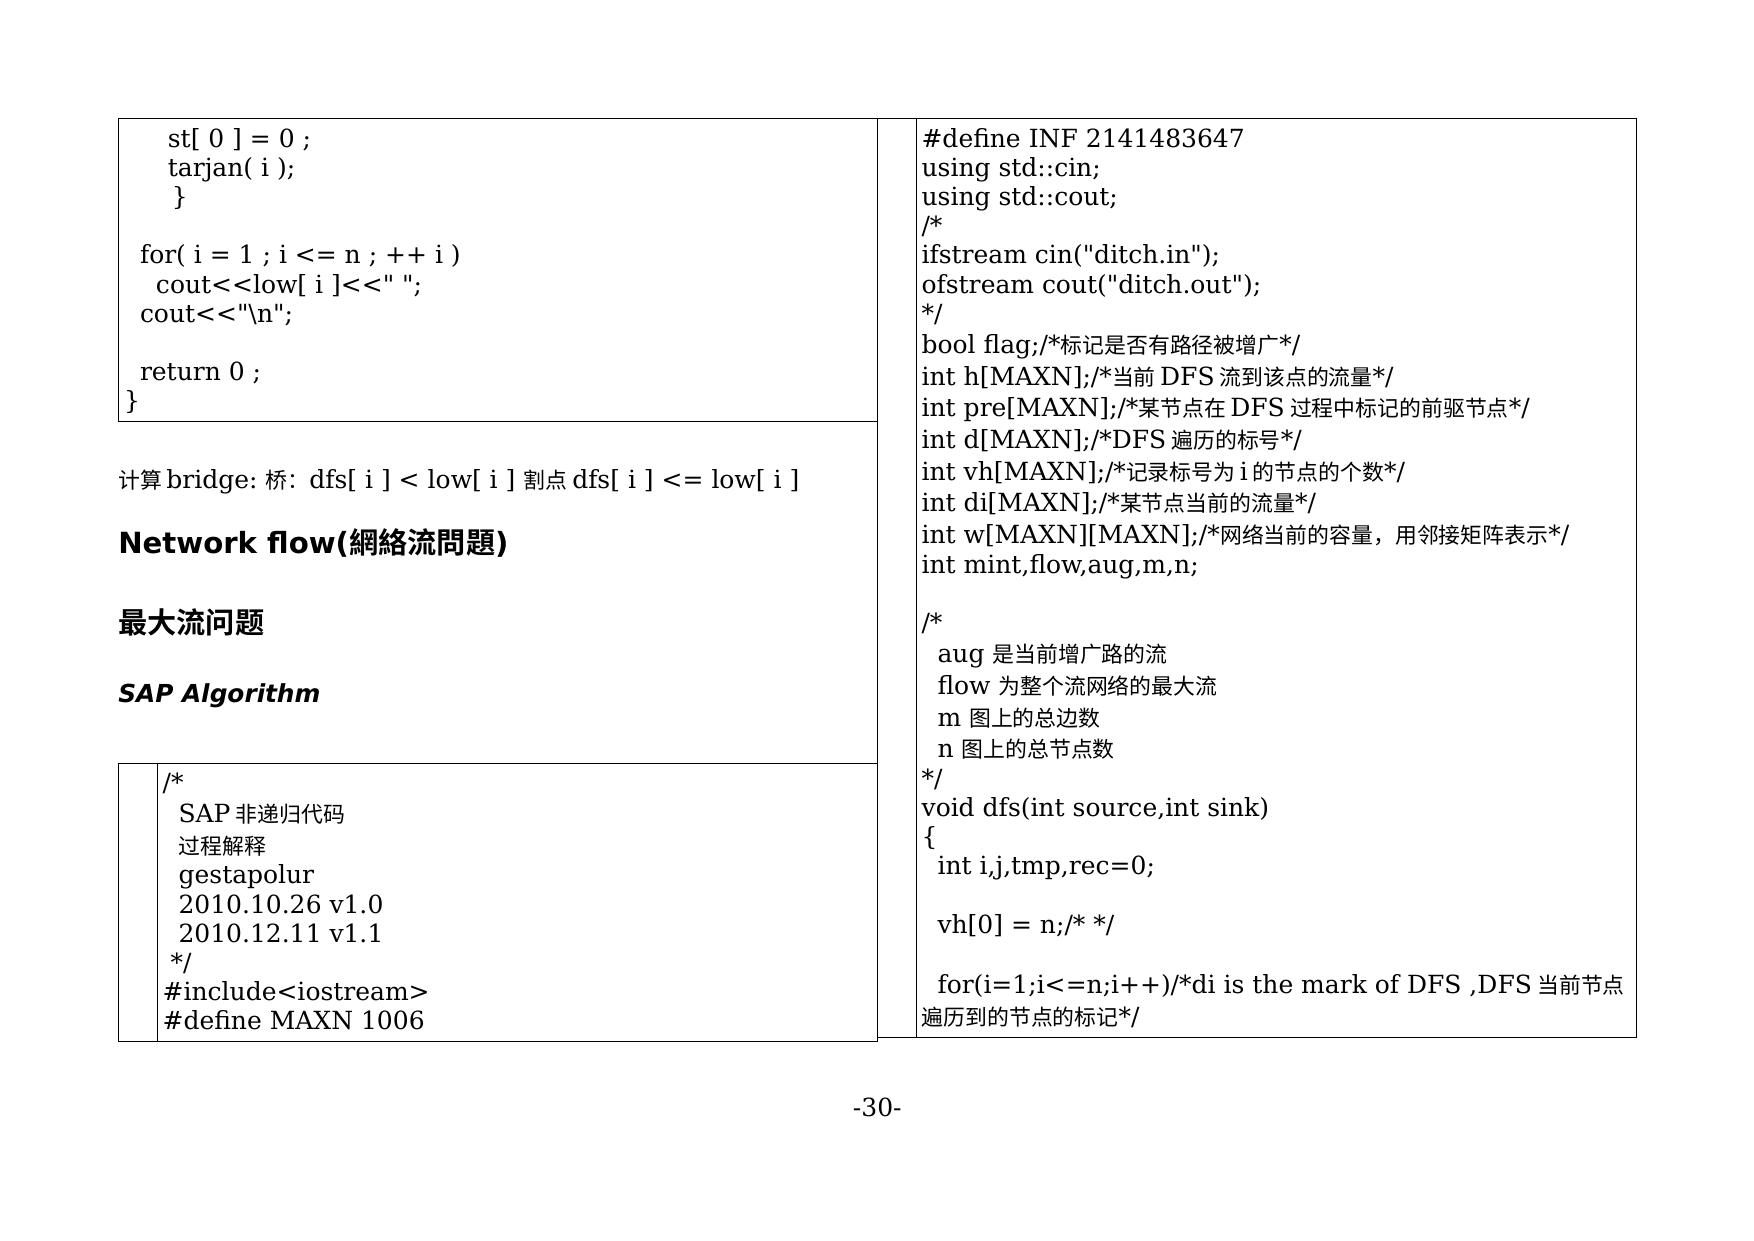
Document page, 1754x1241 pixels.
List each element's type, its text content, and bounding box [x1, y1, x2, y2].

table_header #define INF 2141483647 using std::cin; using std::cout; /* ifstream cin("ditch.in"); ofstream cout("ditch.out"); */ bool flag;/*标记是否有路径被增广*/ int h[MAXN];/*当前DFS流到该点的流量*/ int pre[MAXN];/*某节点在DFS过程中标记的前驱节点*/ int d[MAXN];/*DFS遍历的标号*/ int vh[MAXN];/*记录标号为i的节点的个数*/ int di[MAXN];/*某节点当前的流量*/ int w[MAXN][MAXN];/*网络当前的容量，用邻接矩阵表示*/ int mint,flow,aug,m,n; /* aug 是当前增广路的流 flow 为整个流网络的最大流 m 图上的总边数 n 图上的总节点数 */ void dfs(int source,int sink) { int i,j,tmp,rec=0; vh[0] = n;/* */ for(i=1;i<=n;i++)/*di is the mark of DFS ,DFS当前节点遍历到的节点的标记*/ [917, 119, 1636, 1037]
table_header /* SAP非递归代码 过程解释 gestapolur 2010.10.26 v1.0 2010.12.11 v1.1 */ #include<iostream> #define MAXN 1006 [158, 764, 877, 1041]
table_header [878, 119, 916, 1037]
subtitle SAP Algorithm [118, 679, 877, 708]
table_header //tarjan test #include<iostream> #define MAXN 1001 #define INF 32767 using namespace std; int lnk[ MAXN ][ MAXN ]; int mark[ MAXN ] , st[ MAXN ] , con[ MAXN ] , low[ MAXN ]; int n , m , idx , scc ; bool in[ MAXN ]; void tarjan( int u ) { int i , v ; mark[ u ] = low[ u ] = ++ idx; st[ ++st[ 0 ] ] = u; in[ u ] = true; for( i = 1 ; i <= lnk[ u ][ 0 ] ; ++ i ) if( mark[ lnk[ u ][ i ] ] == 0 ) { tarjan( lnk[ u ][ i ] ); low[ u ] = low[ u ] < low[ lnk[ u ][ i ] ] ? low[ u ] : low[ lnk[ u ][ i ] ]; } else if( in[ lnk[ u ][ i ] ] ) low[ u ] = low[ u ] < mark[ lnk[ u ][ i ] ] ? low[ u ] : mark[ lnk[ u ][ i ] ]; if( low[ u ] == mark[ u ]) { ++scc; do{ v = st[ st[ 0 ] -- ]; con[ v ] = scc; in[ v ] = false; }while( u not_eq v ); } return ; } int main() { int i , u , v ; cin>>n>>m; for( i = 1 ; i <= m ; ++ i ) { cin>>u>>v; lnk[ u ][ ++ lnk[ u ][ 0 ] ] = v; } idx = 0 ; for( i = 1 ; i <= n ; ++ i ) if( mark[ i ] == 0 ) { st[ 0 ] = 0 ; tarjan( i ); } for( i = 1 ; i <= n ; ++ i ) cout<<low[ i ]<<" "; cout<<"\n"; return 0 ; } [119, 119, 877, 421]
subtitle 最大流问题 [118, 599, 877, 642]
subtitle Network flow(網絡流問題) [118, 520, 877, 562]
table_header [119, 764, 157, 1041]
text 计算bridge: 桥：dfs[ i ] < low[ i ] 割点 dfs[ i ] <= low[ i ] [118, 463, 877, 495]
